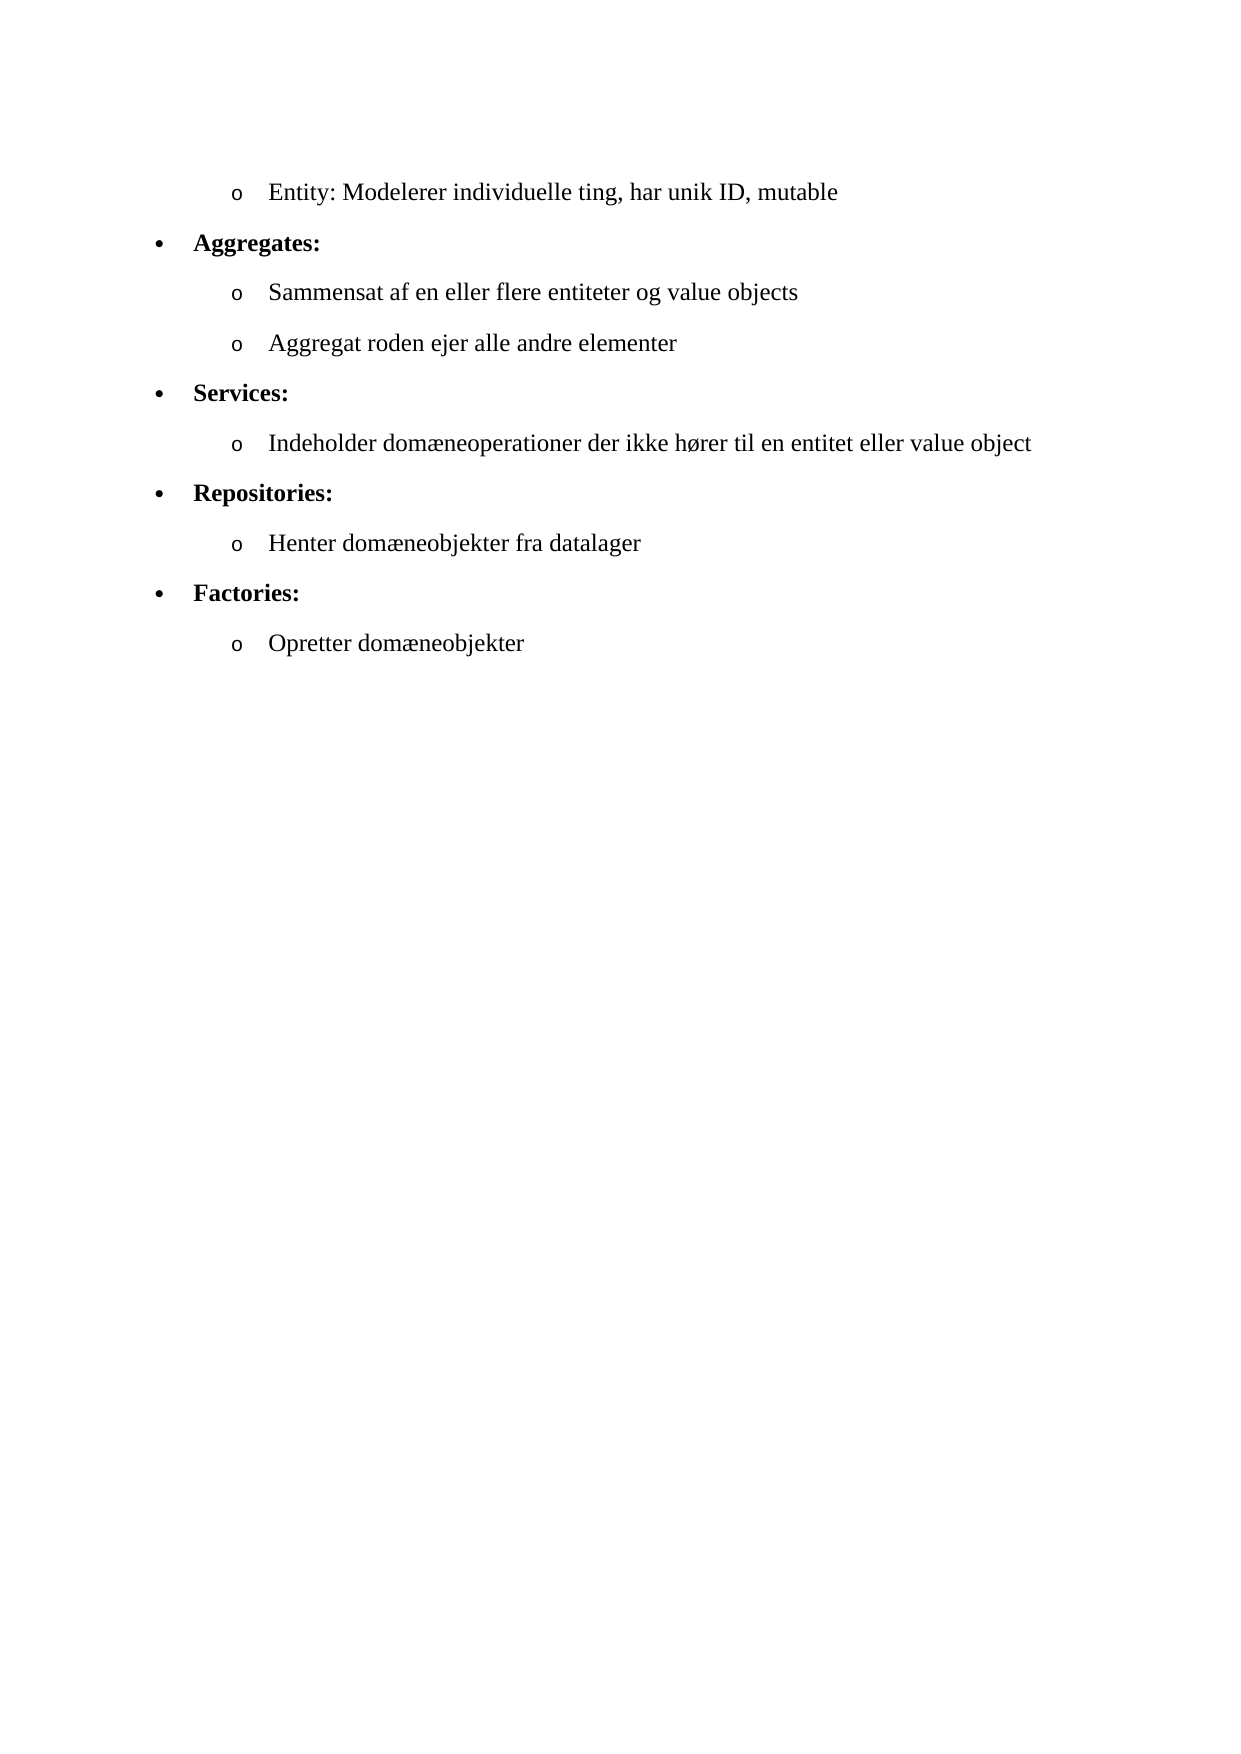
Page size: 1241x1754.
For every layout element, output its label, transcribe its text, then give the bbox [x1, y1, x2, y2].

list Aggregates: [156, 228, 1122, 256]
list Repositories: [156, 478, 1122, 507]
list Factories: [156, 578, 1122, 607]
list Aggregat roden ejer alle andre elementer [231, 328, 1122, 357]
list Entity: Modelerer individuelle ting, har unik ID, mutable [231, 177, 1122, 207]
list Indeholder domæneoperationer der ikke hører til en entitet eller value object [231, 428, 1122, 457]
list Opretter domæneobjekter [231, 628, 1122, 657]
list Services: [156, 378, 1122, 407]
list Henter domæneobjekter fra datalager [231, 528, 1122, 557]
list Sammensat af en eller flere entiteter og value objects [231, 277, 1122, 307]
